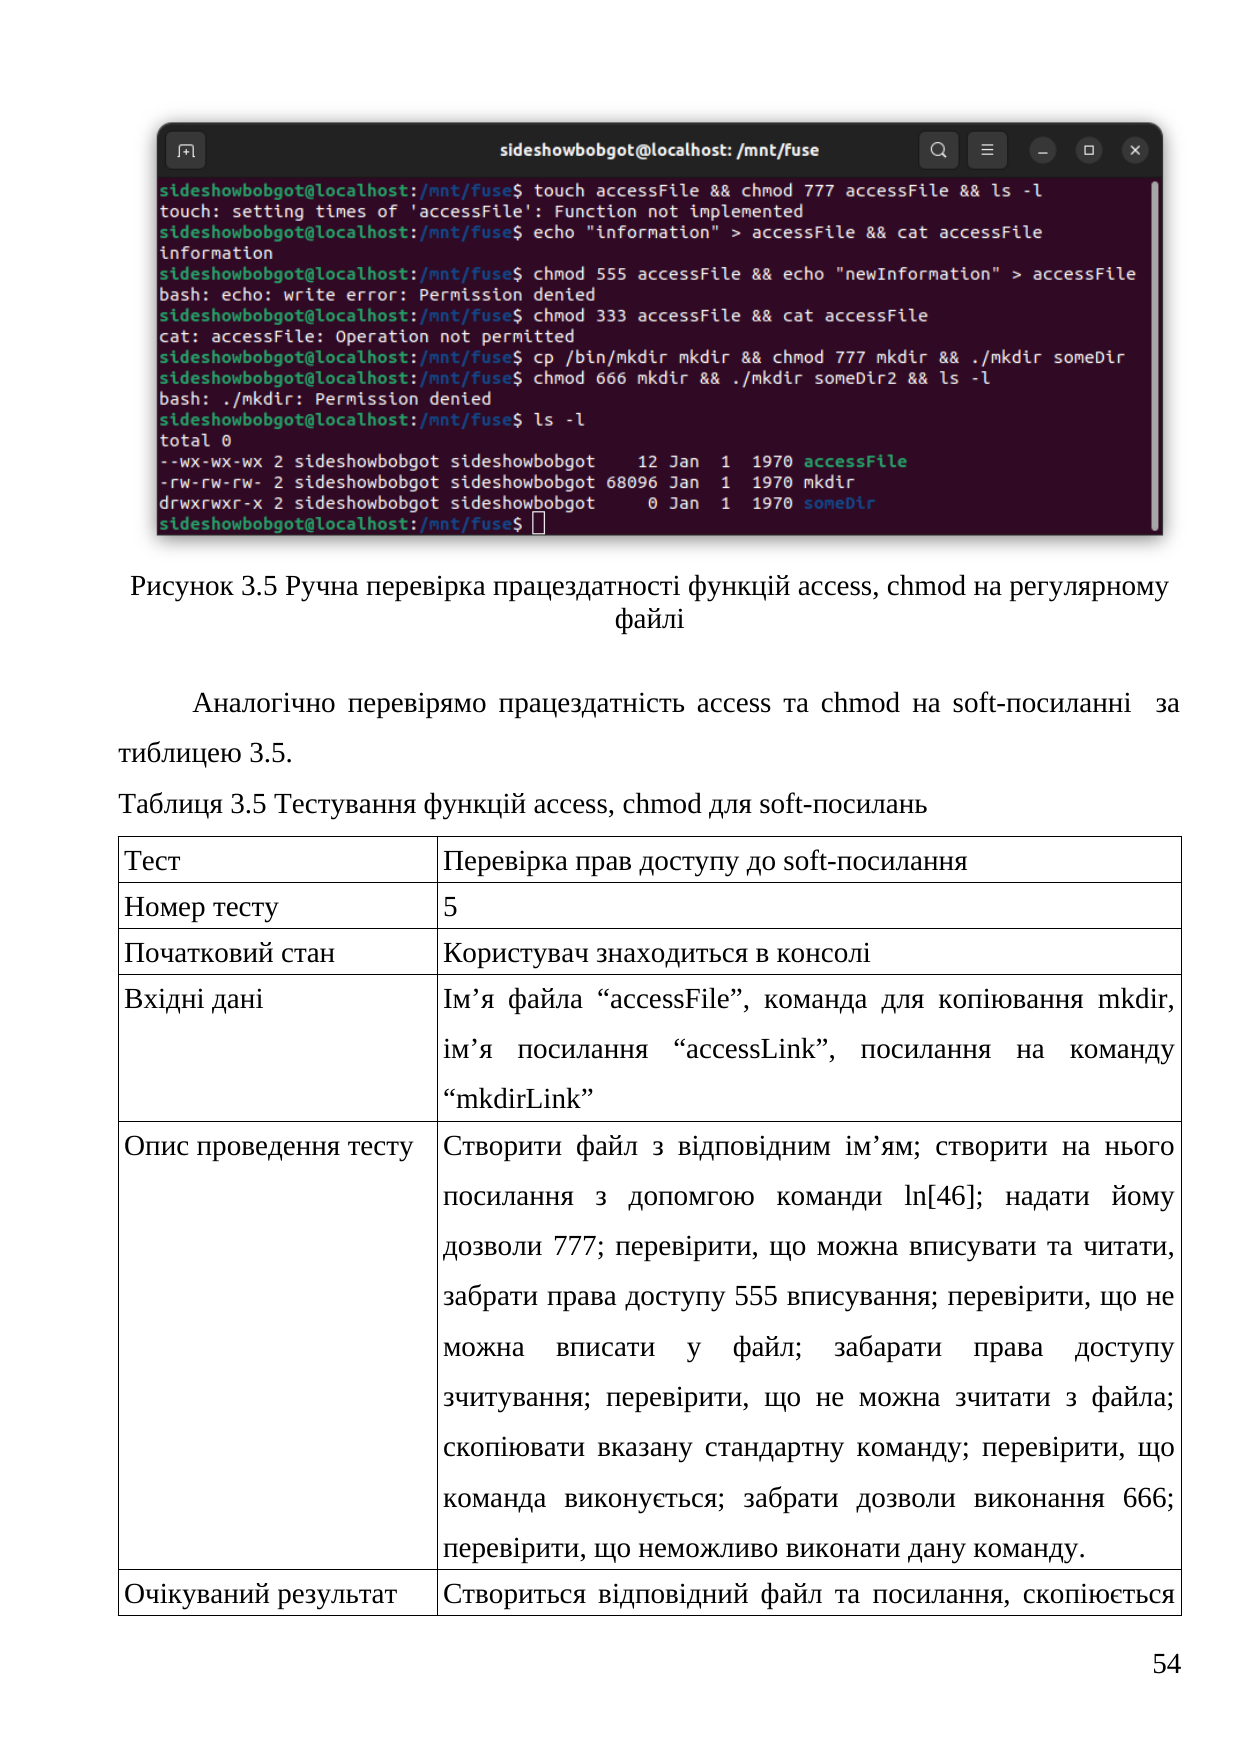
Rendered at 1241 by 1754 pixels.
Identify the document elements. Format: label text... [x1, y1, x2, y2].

text Аналогічно перевірямо працездатність access та chmod на soft-посиланні за тиблицею 3.5. [118, 685, 1181, 769]
table_header Тест [119, 837, 437, 882]
table_cell Cтворити файл з відповідним ім’ям; створити на нього посилання з допомгою команди ln[46]; надати йому дозволи 777; перевірити, що можна вписувати та читати, забрати права доступу 555 вписування; перевірити, що не можна вписати у файл; забарати права доступу зчитування; перевірити, що не можна зчитати з файла; скопіювати вказану стандартну команду; перевірити, що команда виконується; забрати дозволи виконання 666; перевірити, що неможливо виконати дану команду. [438, 1122, 1181, 1569]
table_cell Користувач знаходиться в консолі [438, 929, 1181, 974]
list Тестування функцій access, chmod для soft-посилань [118, 786, 1181, 819]
table_cell Очікуваний результат [119, 1570, 437, 1615]
table_cell Номер тесту [119, 883, 437, 928]
picture [128, 98, 1192, 568]
table_cell Вхідні дані [119, 975, 437, 1121]
table_cell 5 [438, 883, 1181, 928]
table_cell Ім’я файла “accessFile”, команда для копіювання mkdir, ім’я посилання “accessLink”, посилання на команду “mkdirLink” [438, 975, 1181, 1121]
table_cell Опис проведення тесту [119, 1122, 437, 1569]
table_cell Початковий стан [119, 929, 437, 974]
table_header Перевірка прав доступу до soft-посилання [438, 837, 1181, 882]
list Ручна перевірка працездатності функцій access, chmod на регулярному файлі [118, 89, 1181, 635]
table_cell Створиться відповідний файл та посилання, скопіюється [438, 1570, 1181, 1615]
